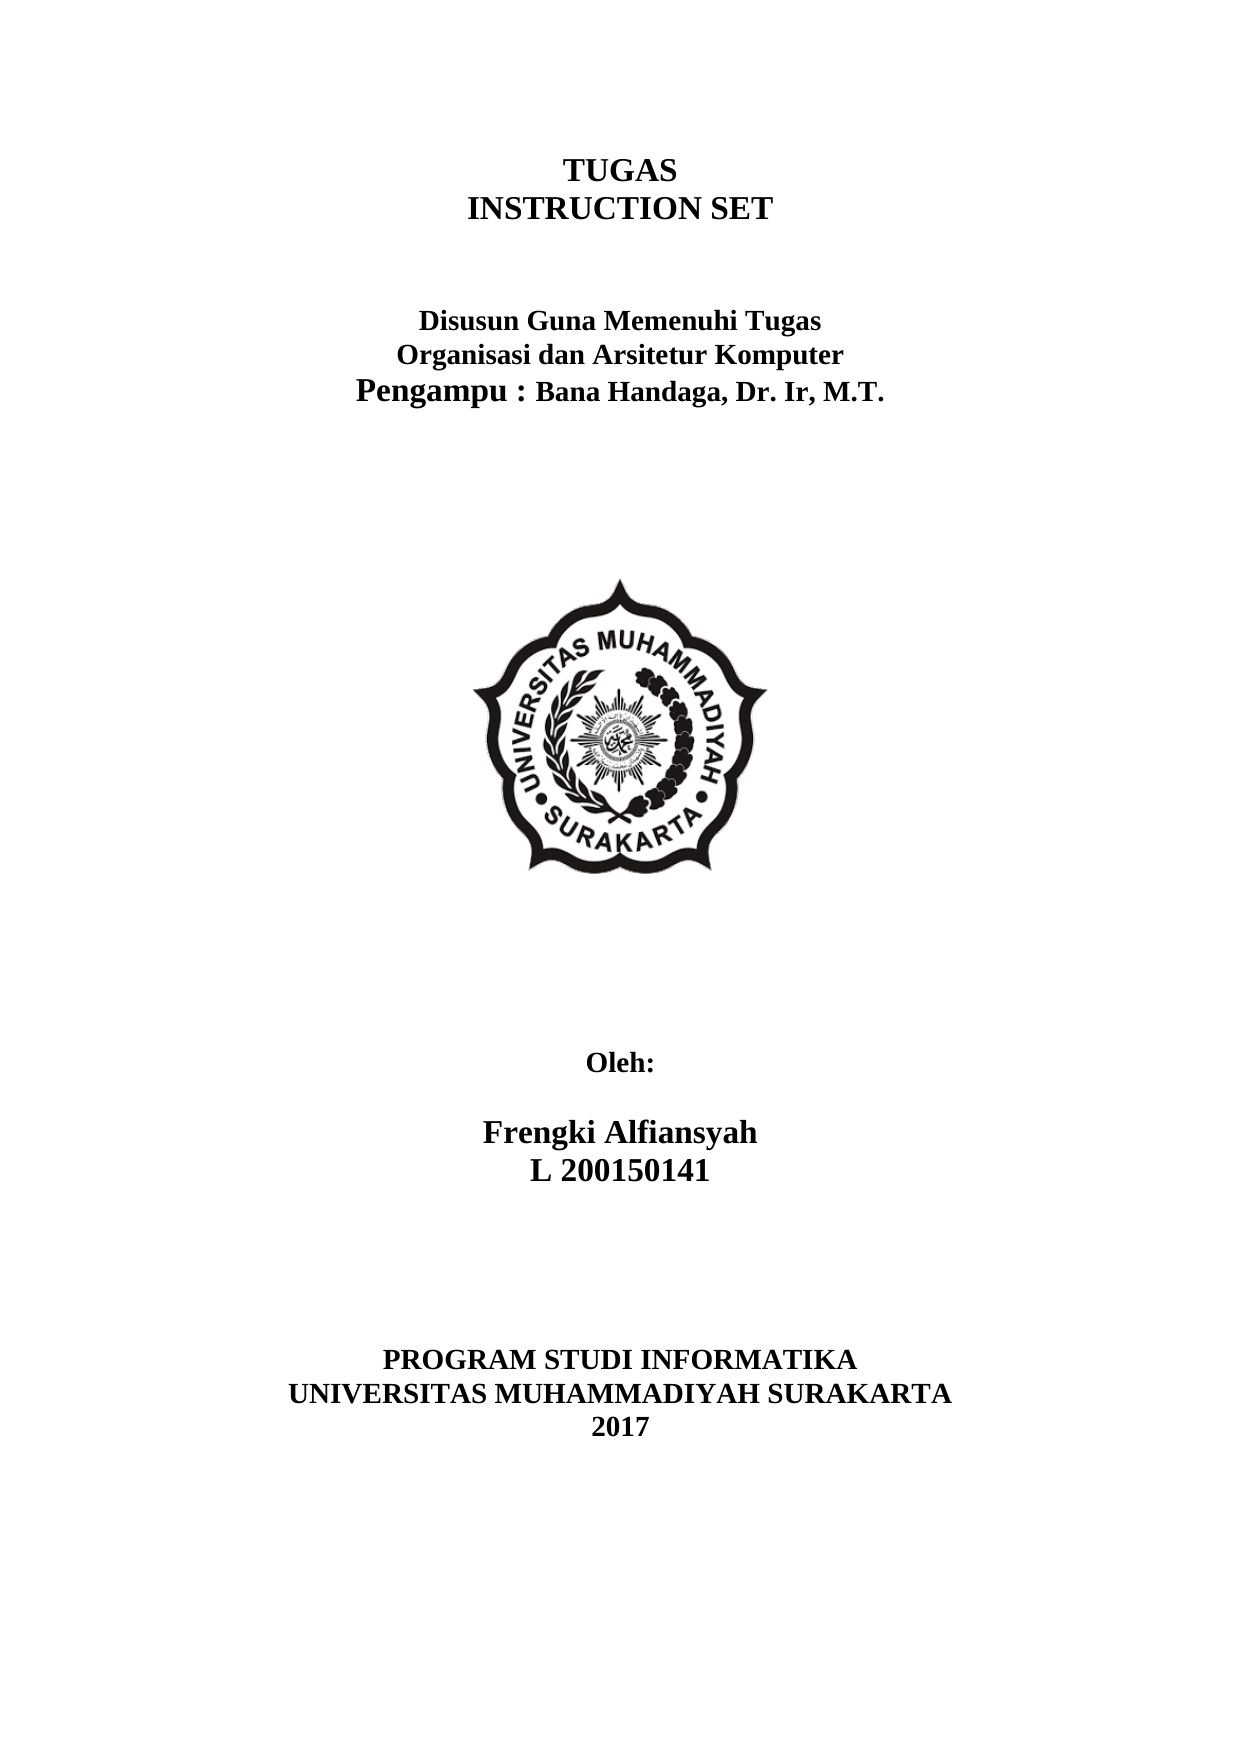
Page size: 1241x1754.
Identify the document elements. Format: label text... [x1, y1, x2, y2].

text TUGAS [150, 150, 1090, 188]
text Pengampu : Bana Handaga, Dr. Ir, M.T. [150, 370, 1090, 409]
text UNIVERSITAS MUHAMMADIYAH SURAKARTA [150, 1376, 1090, 1409]
text Disusun Guna Memenuhi Tugas [150, 303, 1090, 337]
text Organisasi dan Arsitetur Komputer [150, 337, 1090, 370]
text Oleh: [150, 1045, 1090, 1079]
text 2017 [150, 1409, 1090, 1443]
text INSTRUCTION SET [150, 188, 1090, 227]
text Frengki Alfiansyah [150, 1112, 1090, 1151]
text PROGRAM STUDI INFORMATIKA [150, 1342, 1090, 1376]
text L 200150141 [150, 1151, 1090, 1189]
